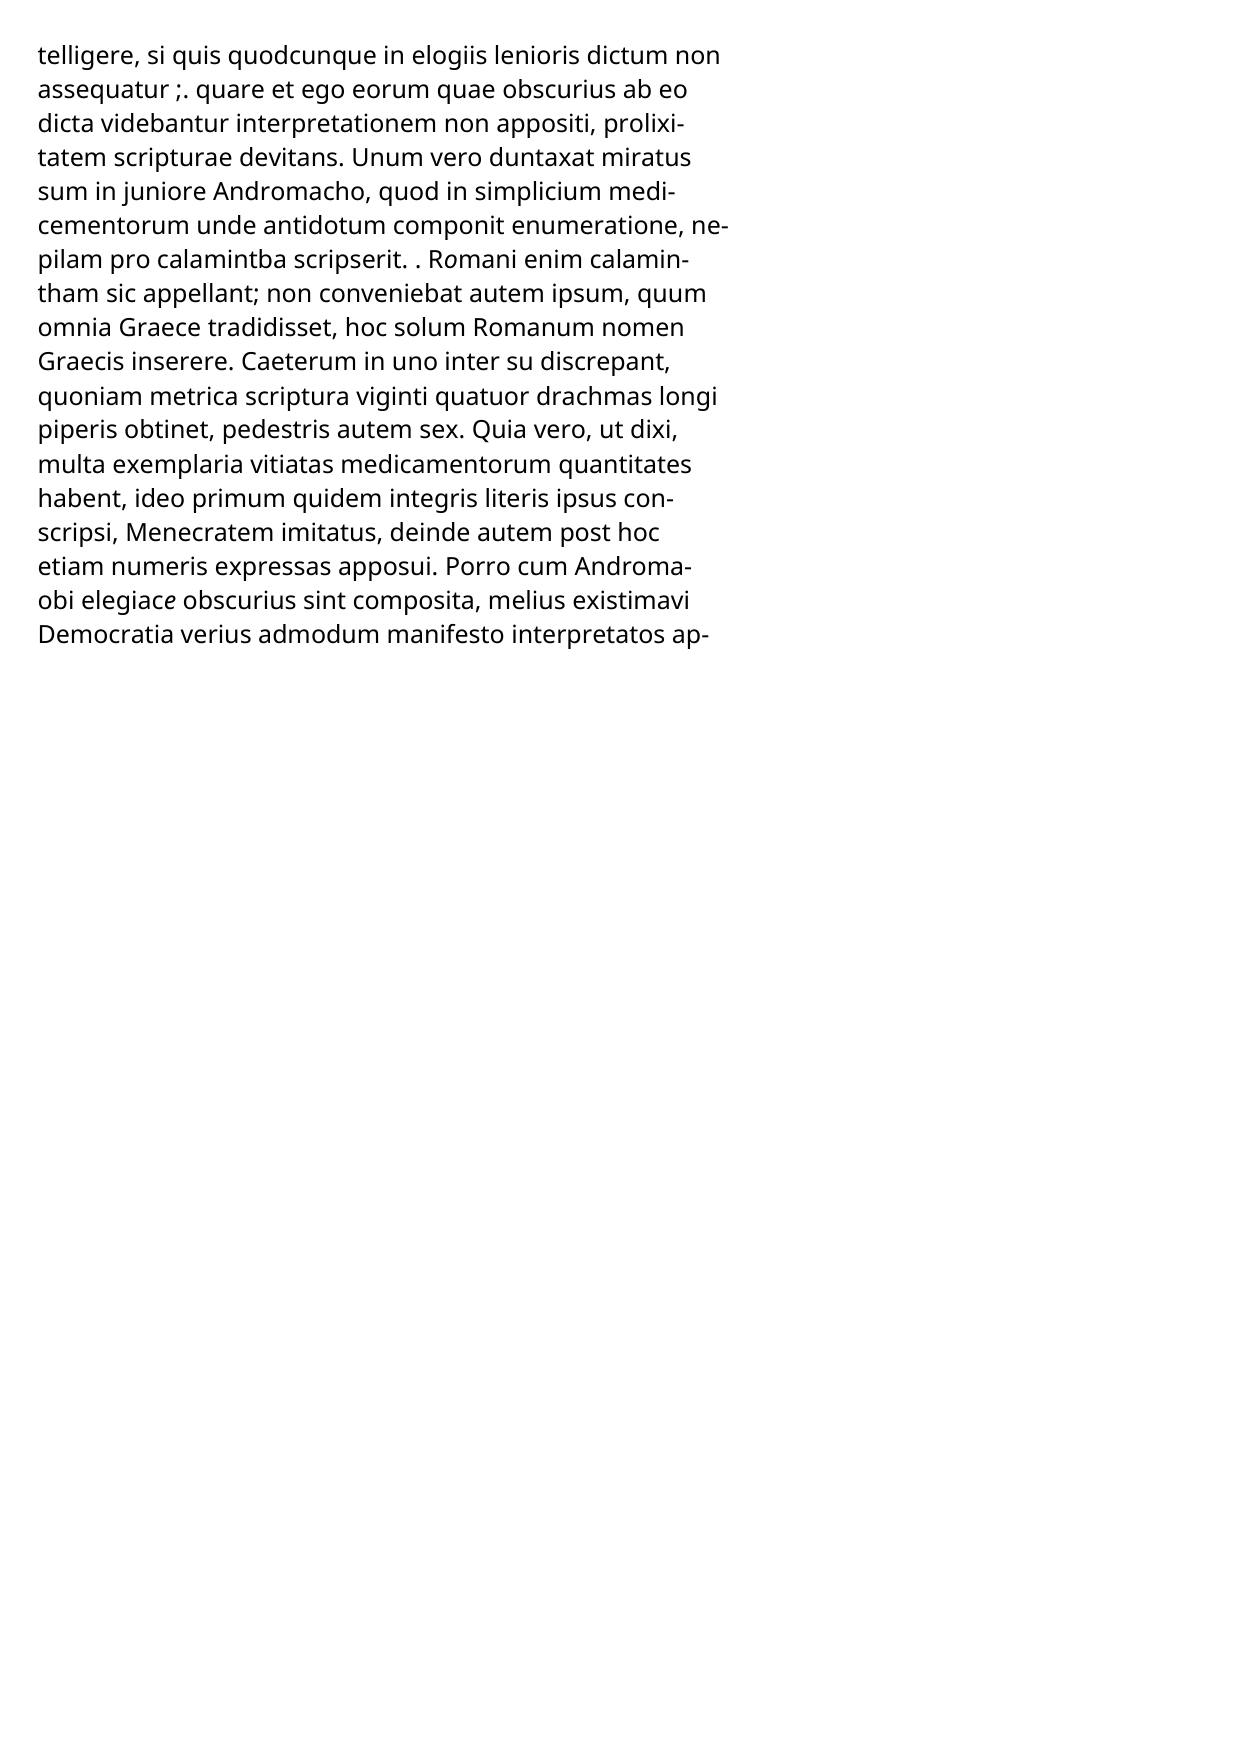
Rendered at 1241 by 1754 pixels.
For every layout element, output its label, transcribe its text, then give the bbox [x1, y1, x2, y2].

text telligere, si quis quodcunque in elogiis lenioris dictum non assequatur ;. quare et ego eorum quae obscurius ab eo dicta videbantur interpretationem non appositi, prolixi- tatem scripturae devitans. Unum vero duntaxat miratus sum in juniore Andromacho, quod in simplicium medi- cementorum unde antidotum componit enumeratione, ne- pilam pro calamintba scripserit. . Romani enim calamin- tham sic appellant; non conveniebat autem ipsum, quum omnia Graece tradidisset, hoc solum Romanum nomen Graecis inserere. Caeterum in uno inter su discrepant, quoniam metrica scriptura viginti quatuor drachmas longi piperis obtinet, pedestris autem sex. Quia vero, ut dixi, multa exemplaria vitiatas medicamentorum quantitates habent, ideo primum quidem integris literis ipsus con- scripsi, Menecratem imitatus, deinde autem post hoc etiam numeris expressas apposui. Porro cum Androma- obi elegiace obscurius sint composita, melius existimavi Democratia verius admodum manifesto interpretatos ap- [37, 37, 1203, 651]
